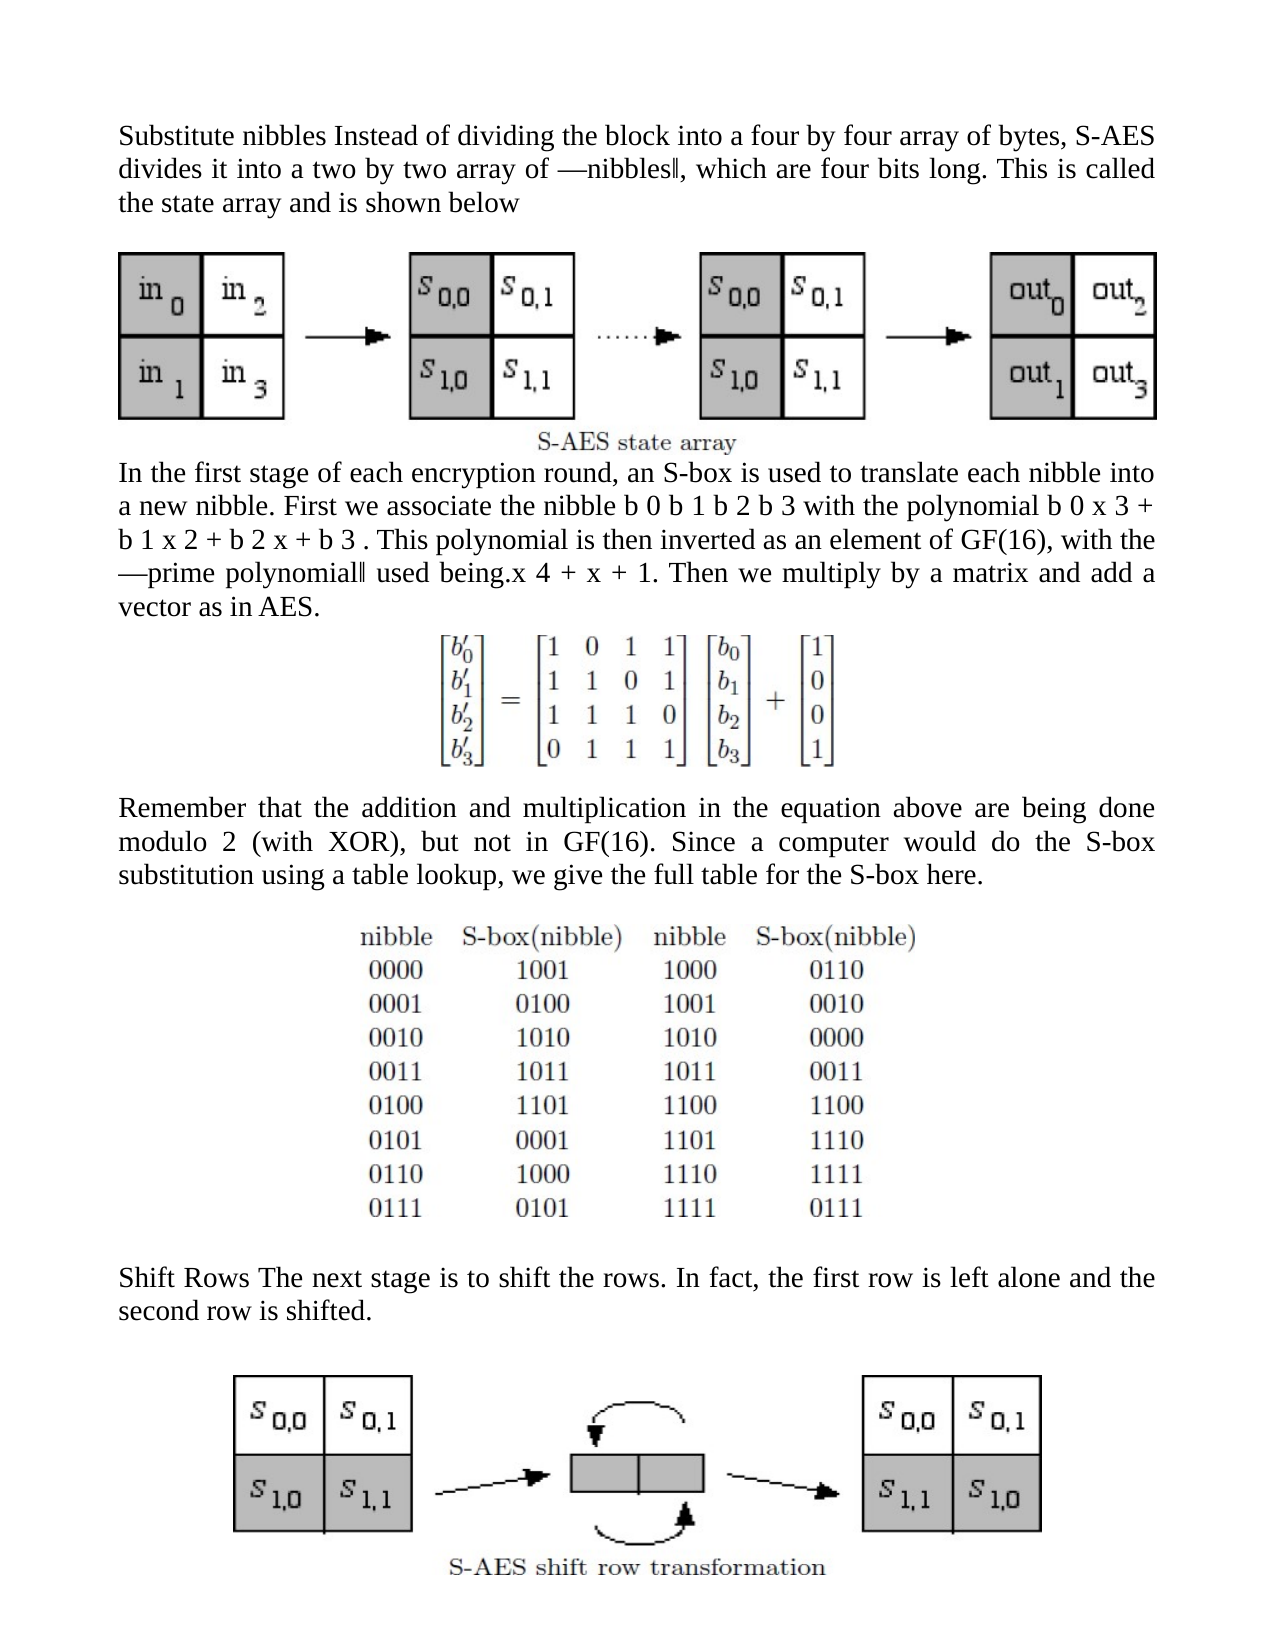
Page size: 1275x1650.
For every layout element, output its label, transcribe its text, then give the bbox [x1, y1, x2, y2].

text Remember that the addition and multiplication in the equation above are being done modulo 2 (with XOR), but not in GF(16). Since a computer would do the S-box substitution using a table lookup, we give the full table for the S-box here. [118, 790, 1157, 891]
text Shift Rows The next stage is to shift the rows. In fact, the first row is left alone and the second row is shifted. [118, 1260, 1157, 1327]
text In the first stage of each encryption round, an S-box is used to translate each nibble into a new nibble. First we associate the nibble b 0 b 1 b 2 b 3 with the polynomial b 0 x 3 + b 1 x 2 + b 2 x + b 3 . This polynomial is then inverted as an element of GF(16), with the ―prime polynomial‖ used being.x 4 + x + 1. Then we multiply by a matrix and add a vector as in AES. [118, 455, 1157, 623]
picture [440, 635, 835, 767]
picture [118, 252, 1157, 455]
picture [360, 924, 915, 1217]
text Substitute nibbles Instead of dividing the block into a four by four array of bytes, S-AES divides it into a two by two array of ―nibbles‖, which are four bits long. This is called the state array and is shown below [118, 118, 1157, 219]
picture [233, 1375, 1042, 1575]
